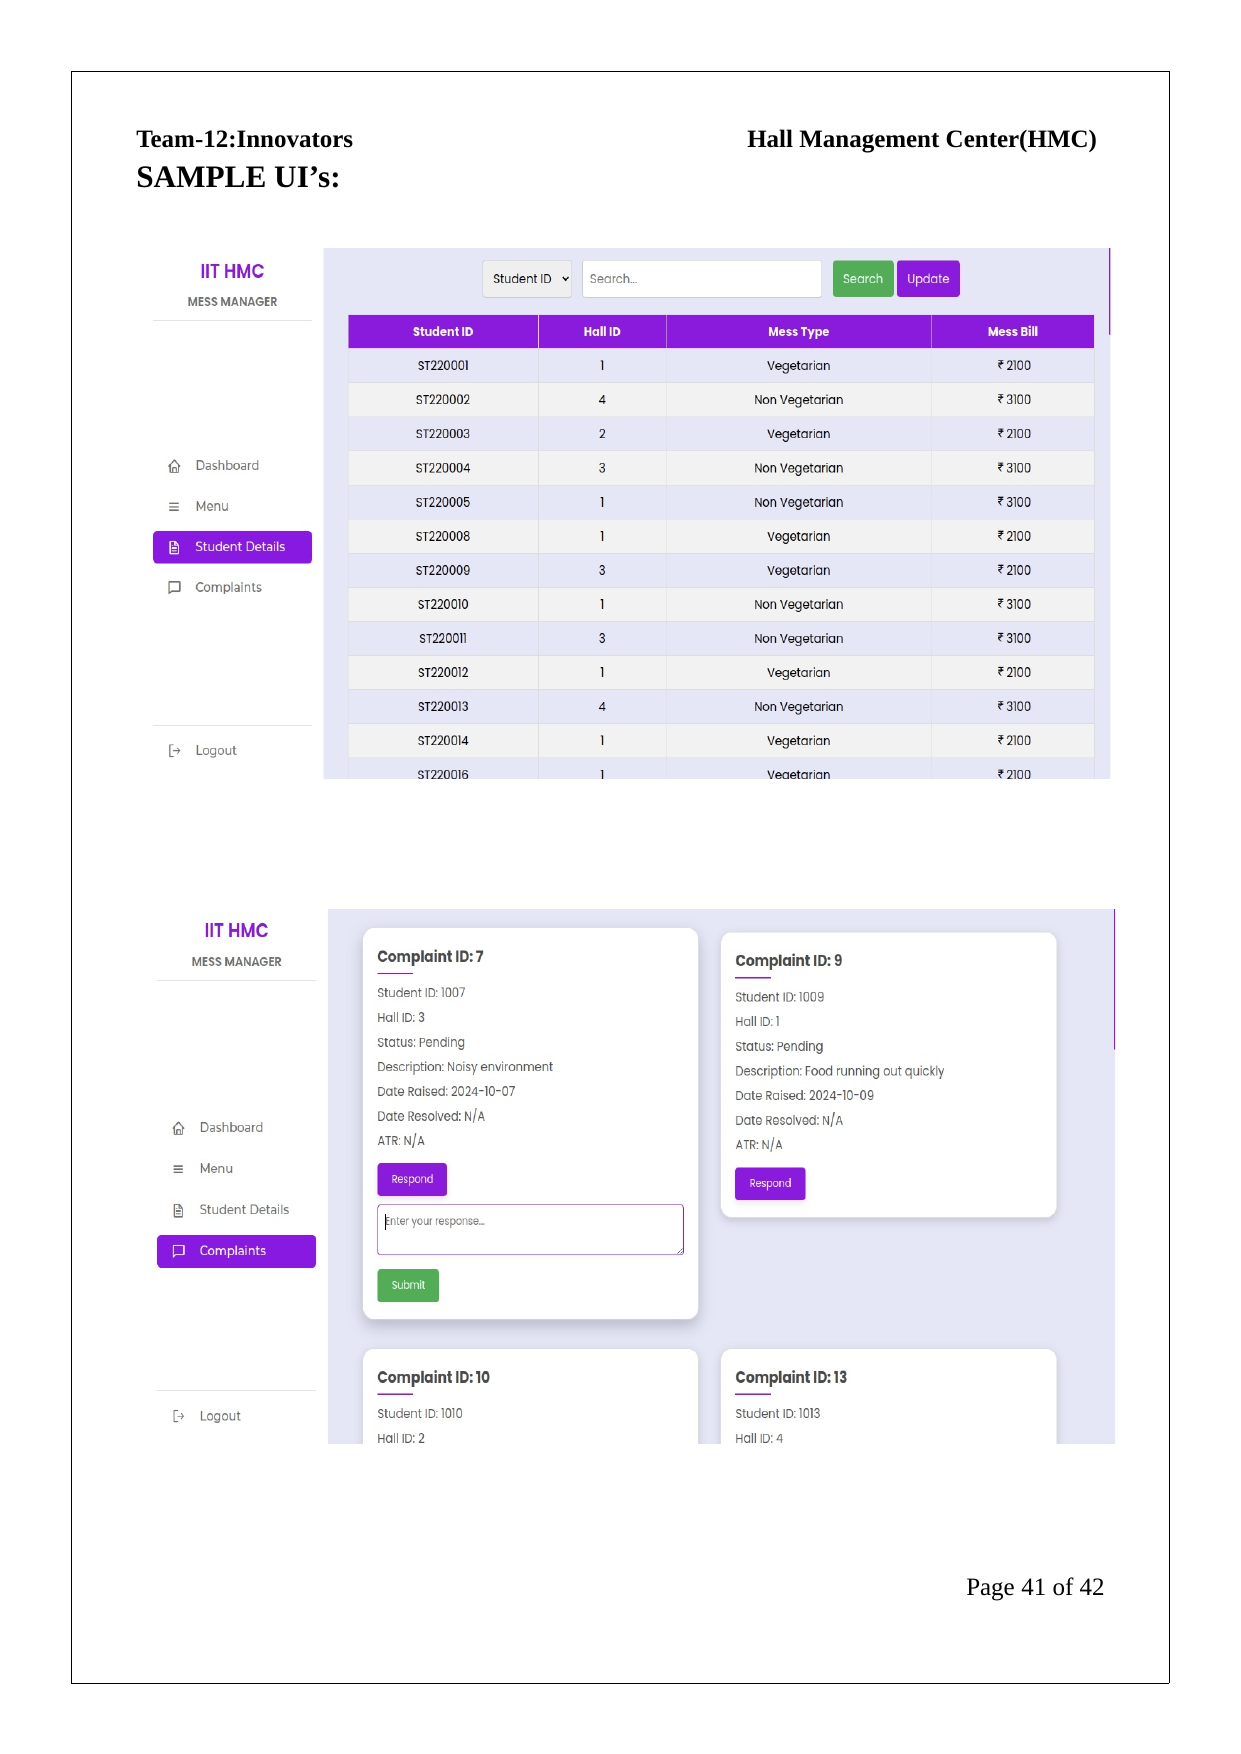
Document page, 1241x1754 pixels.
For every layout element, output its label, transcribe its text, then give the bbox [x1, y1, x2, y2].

text SAMPLE UI’s: [136, 159, 1104, 195]
picture [142, 248, 1111, 779]
picture [146, 909, 1116, 1444]
